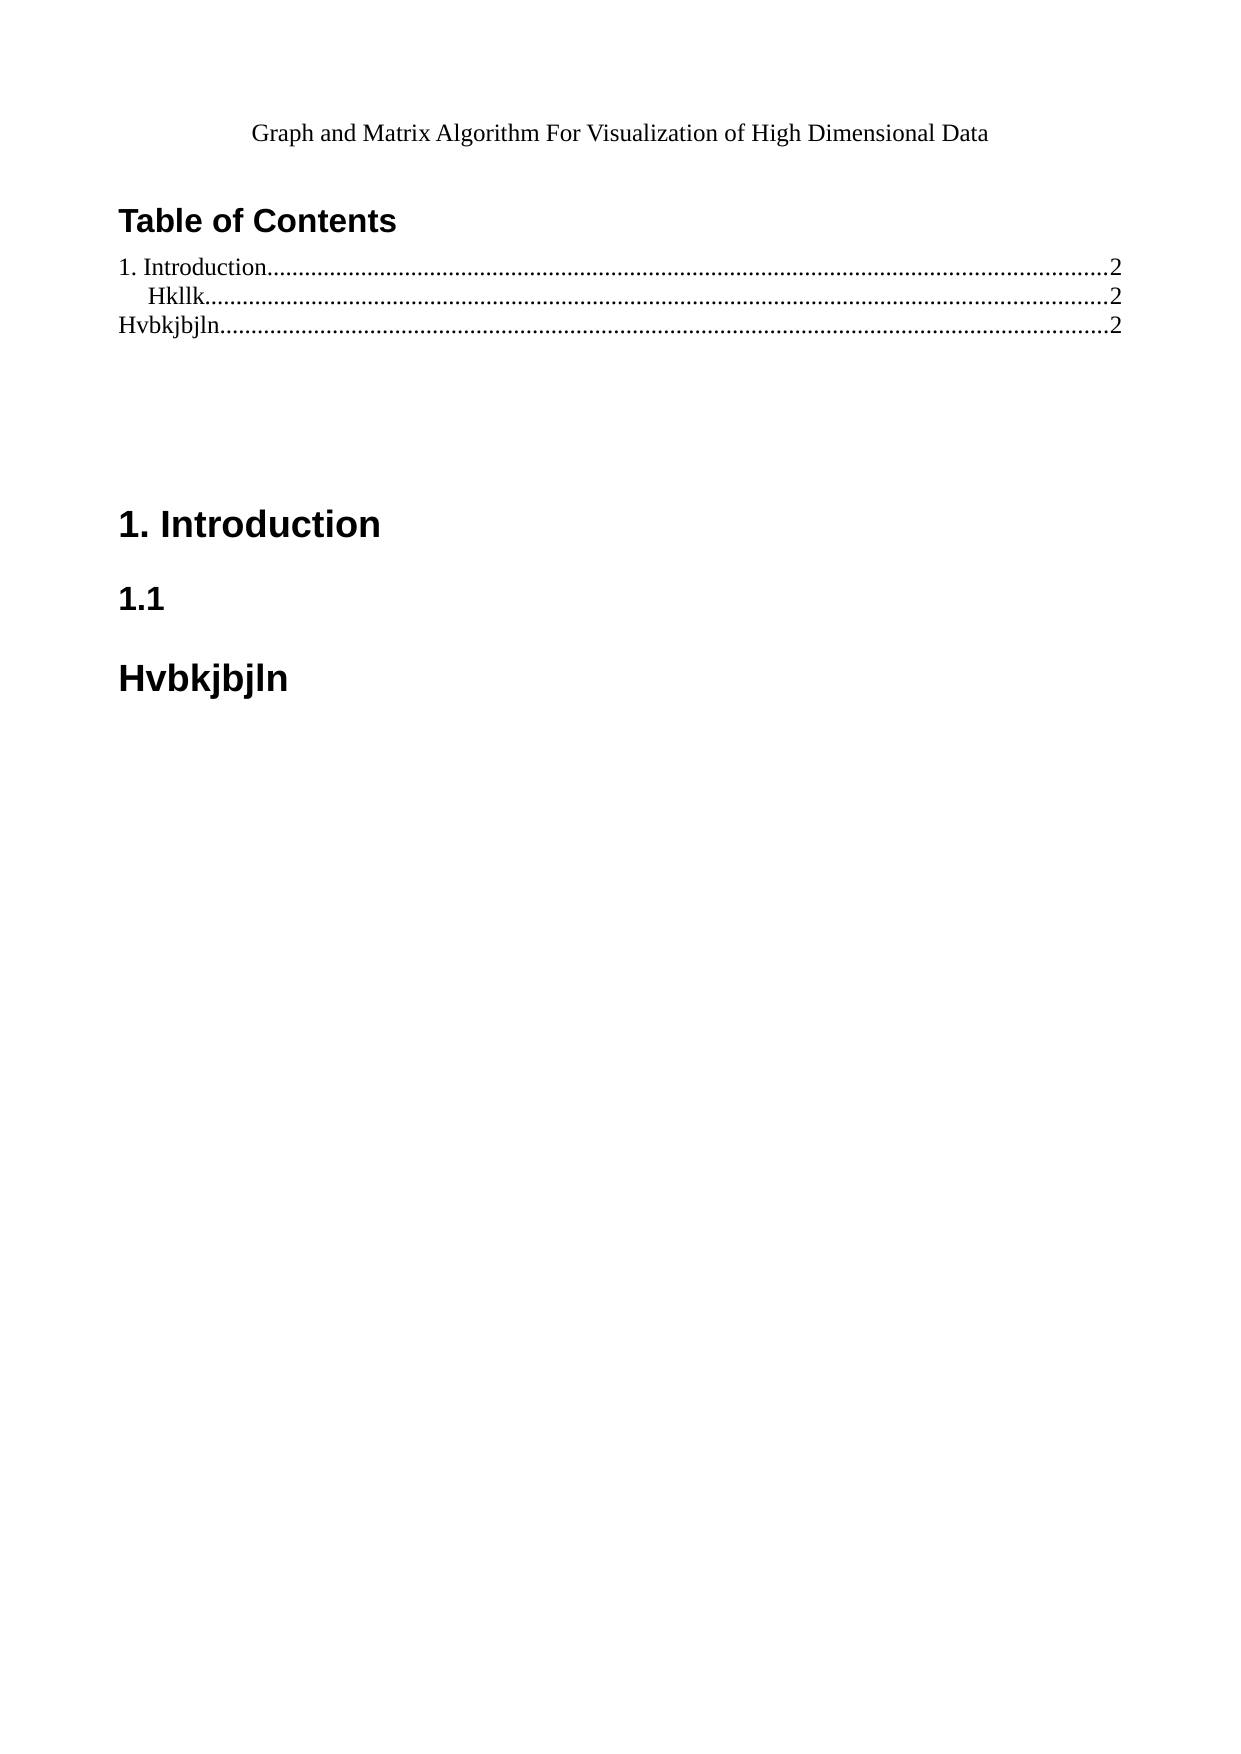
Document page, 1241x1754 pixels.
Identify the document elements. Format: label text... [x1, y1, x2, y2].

text Hkllk 2 [148, 281, 1122, 310]
subtitle Hvbkjbjln [118, 655, 1122, 699]
subtitle 1.1 [118, 579, 1122, 618]
text Hvbkjbjln 2 [118, 310, 1122, 338]
text 1. Introduction 2 [118, 252, 1122, 281]
subtitle Table of Contents [118, 201, 1122, 240]
subtitle 1. Introduction [118, 502, 1122, 546]
